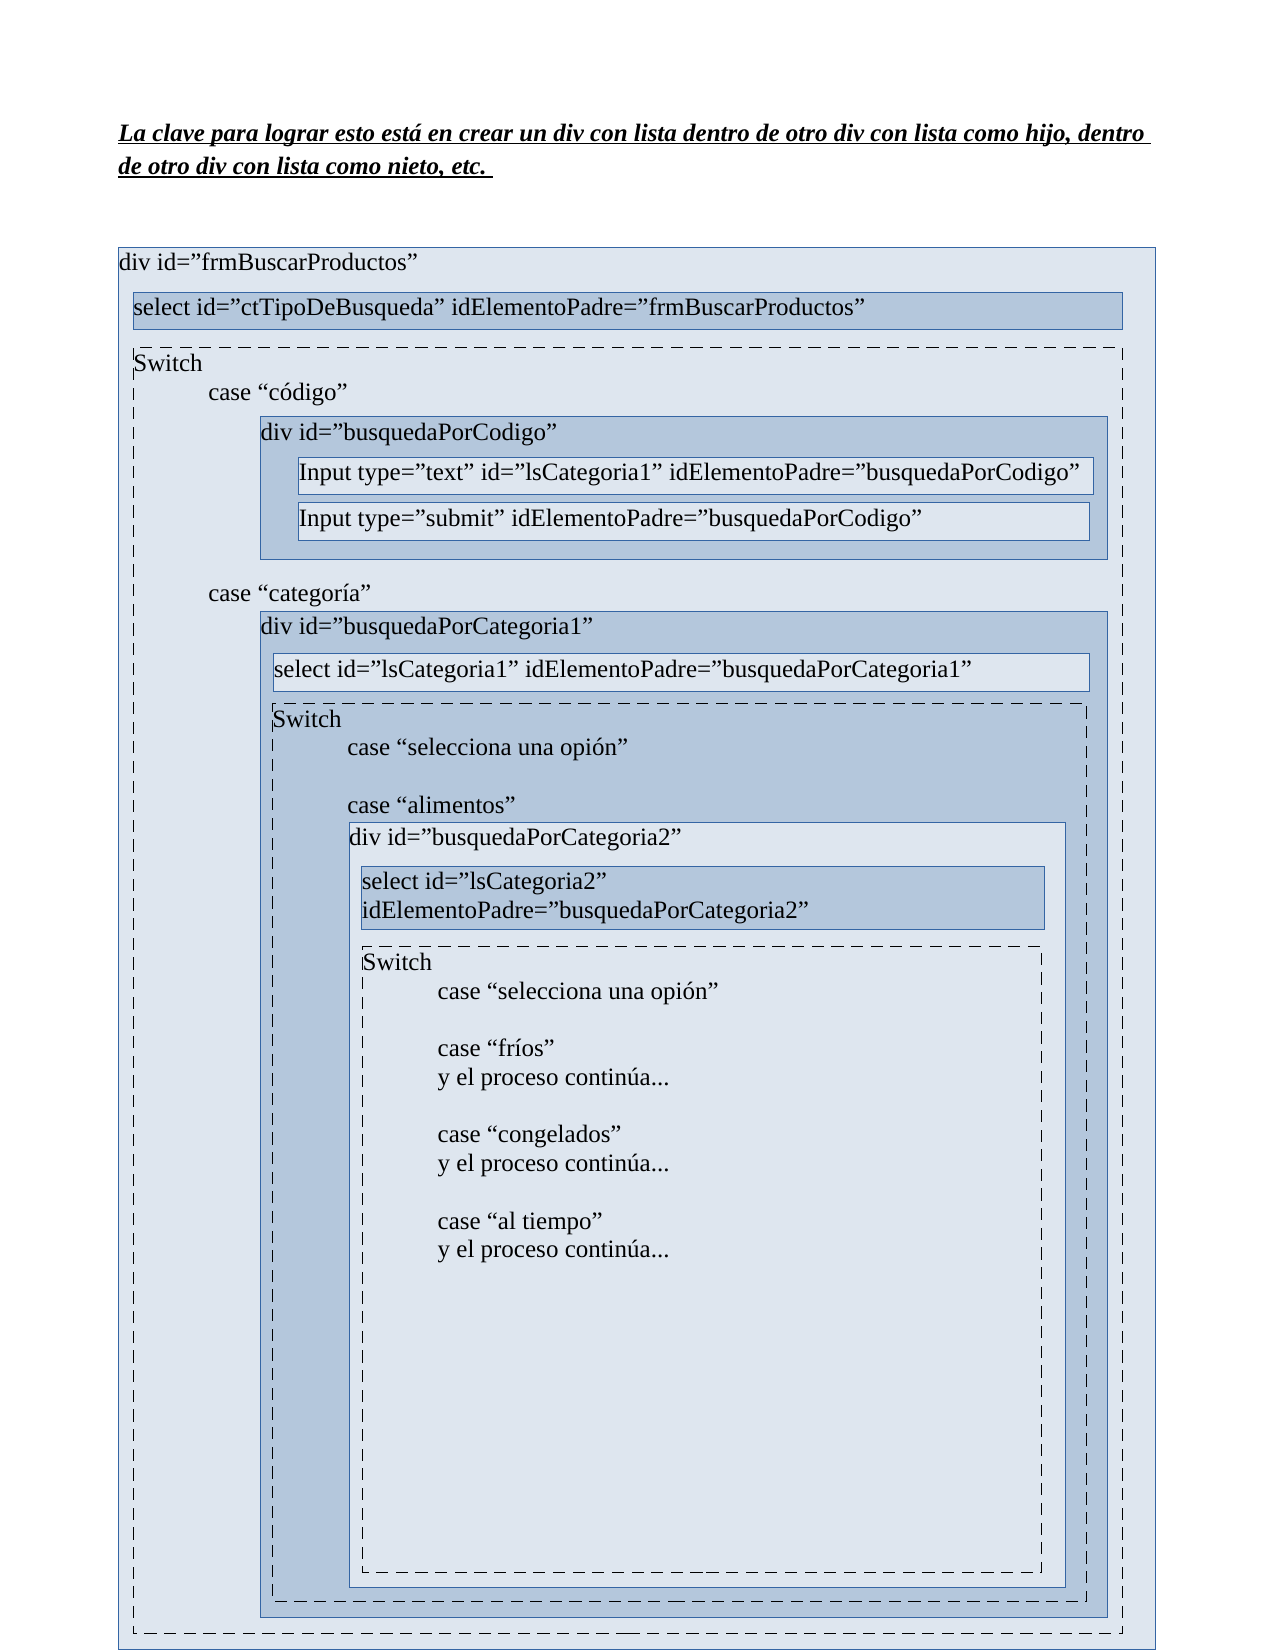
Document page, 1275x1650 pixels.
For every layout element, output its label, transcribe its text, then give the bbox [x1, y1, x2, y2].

text La clave para lograr esto está en crear un div con lista dentro de otro div con lista como hijo, dentro de otro div con lista como nieto, etc. [118, 118, 1157, 180]
